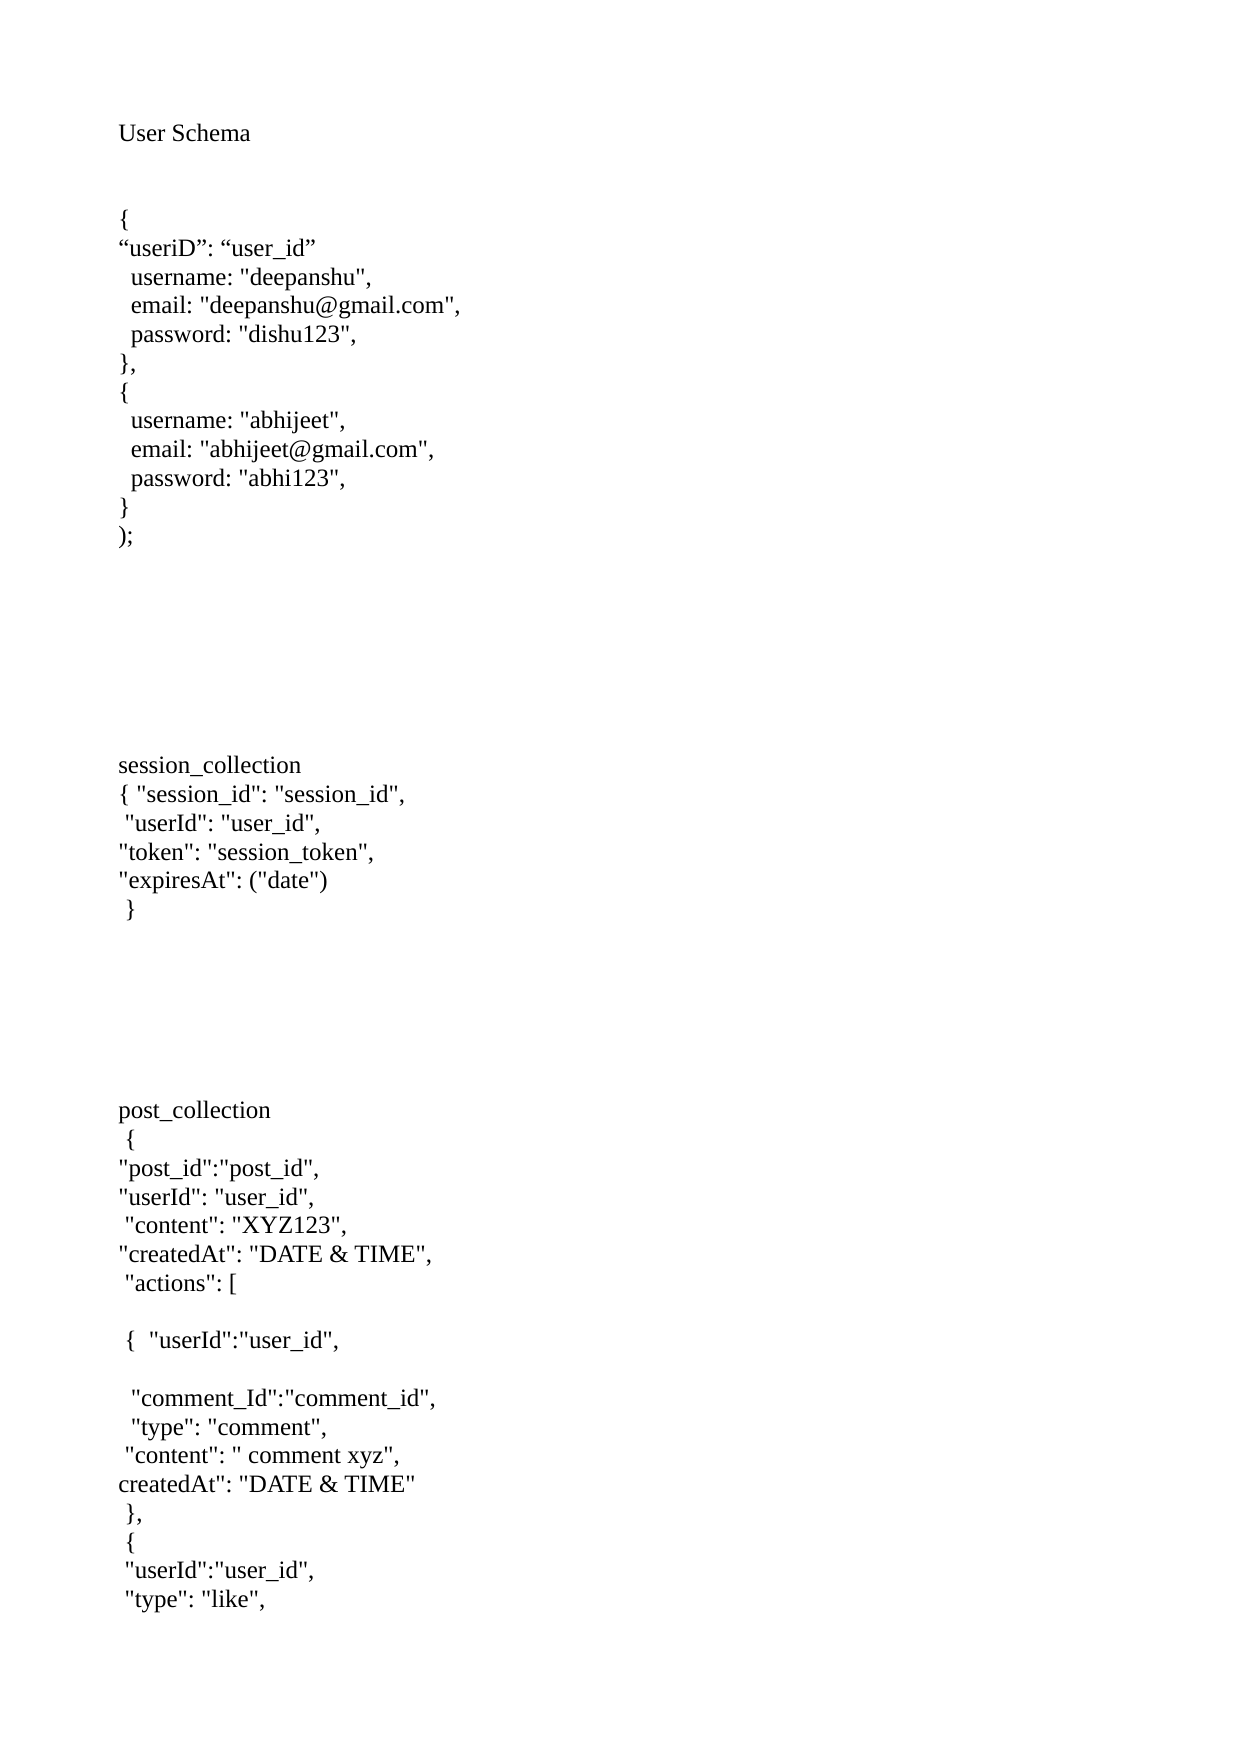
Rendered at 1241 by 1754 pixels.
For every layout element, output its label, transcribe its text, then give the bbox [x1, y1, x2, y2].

text password: "abhi123", [118, 463, 1122, 492]
text { "userId":"user_id", [118, 1326, 1122, 1354]
text post_collection [118, 1096, 1122, 1124]
text createdAt": "DATE & TIME" [118, 1469, 1122, 1498]
text "actions": [ [118, 1268, 1122, 1297]
text "comment_Id":"comment_id", [118, 1383, 1122, 1412]
text "token": "session_token", [118, 837, 1122, 866]
text User Schema [118, 118, 1122, 147]
text "expiresAt": ("date") [118, 866, 1122, 894]
text username: "abhijeet", [118, 406, 1122, 434]
text } [118, 492, 1122, 521]
text "type": "like", [118, 1584, 1122, 1613]
text session_collection [118, 751, 1122, 779]
text "createdAt": "DATE & TIME", [118, 1239, 1122, 1268]
text "type": "comment", [118, 1412, 1122, 1441]
text username: "deepanshu", [118, 262, 1122, 291]
text "userId": "user_id", [118, 1182, 1122, 1211]
text { "session_id": "session_id", [118, 779, 1122, 808]
text "post_id":"post_id", [118, 1153, 1122, 1182]
text "content": "XYZ123", [118, 1211, 1122, 1239]
text "userId":"user_id", [118, 1556, 1122, 1584]
text email: "deepanshu@gmail.com", [118, 291, 1122, 319]
text }, [118, 348, 1122, 377]
text { [118, 1527, 1122, 1556]
text ); [118, 521, 1122, 549]
text email: "abhijeet@gmail.com", [118, 434, 1122, 463]
text }, [118, 1498, 1122, 1527]
text “useriD”: “user_id” [118, 233, 1122, 262]
text "userId": "user_id", [118, 808, 1122, 837]
text { [118, 377, 1122, 406]
text "content": " comment xyz", [118, 1441, 1122, 1469]
text } [118, 894, 1122, 923]
text { [118, 1124, 1122, 1153]
text password: "dishu123", [118, 319, 1122, 348]
text { [118, 204, 1122, 233]
